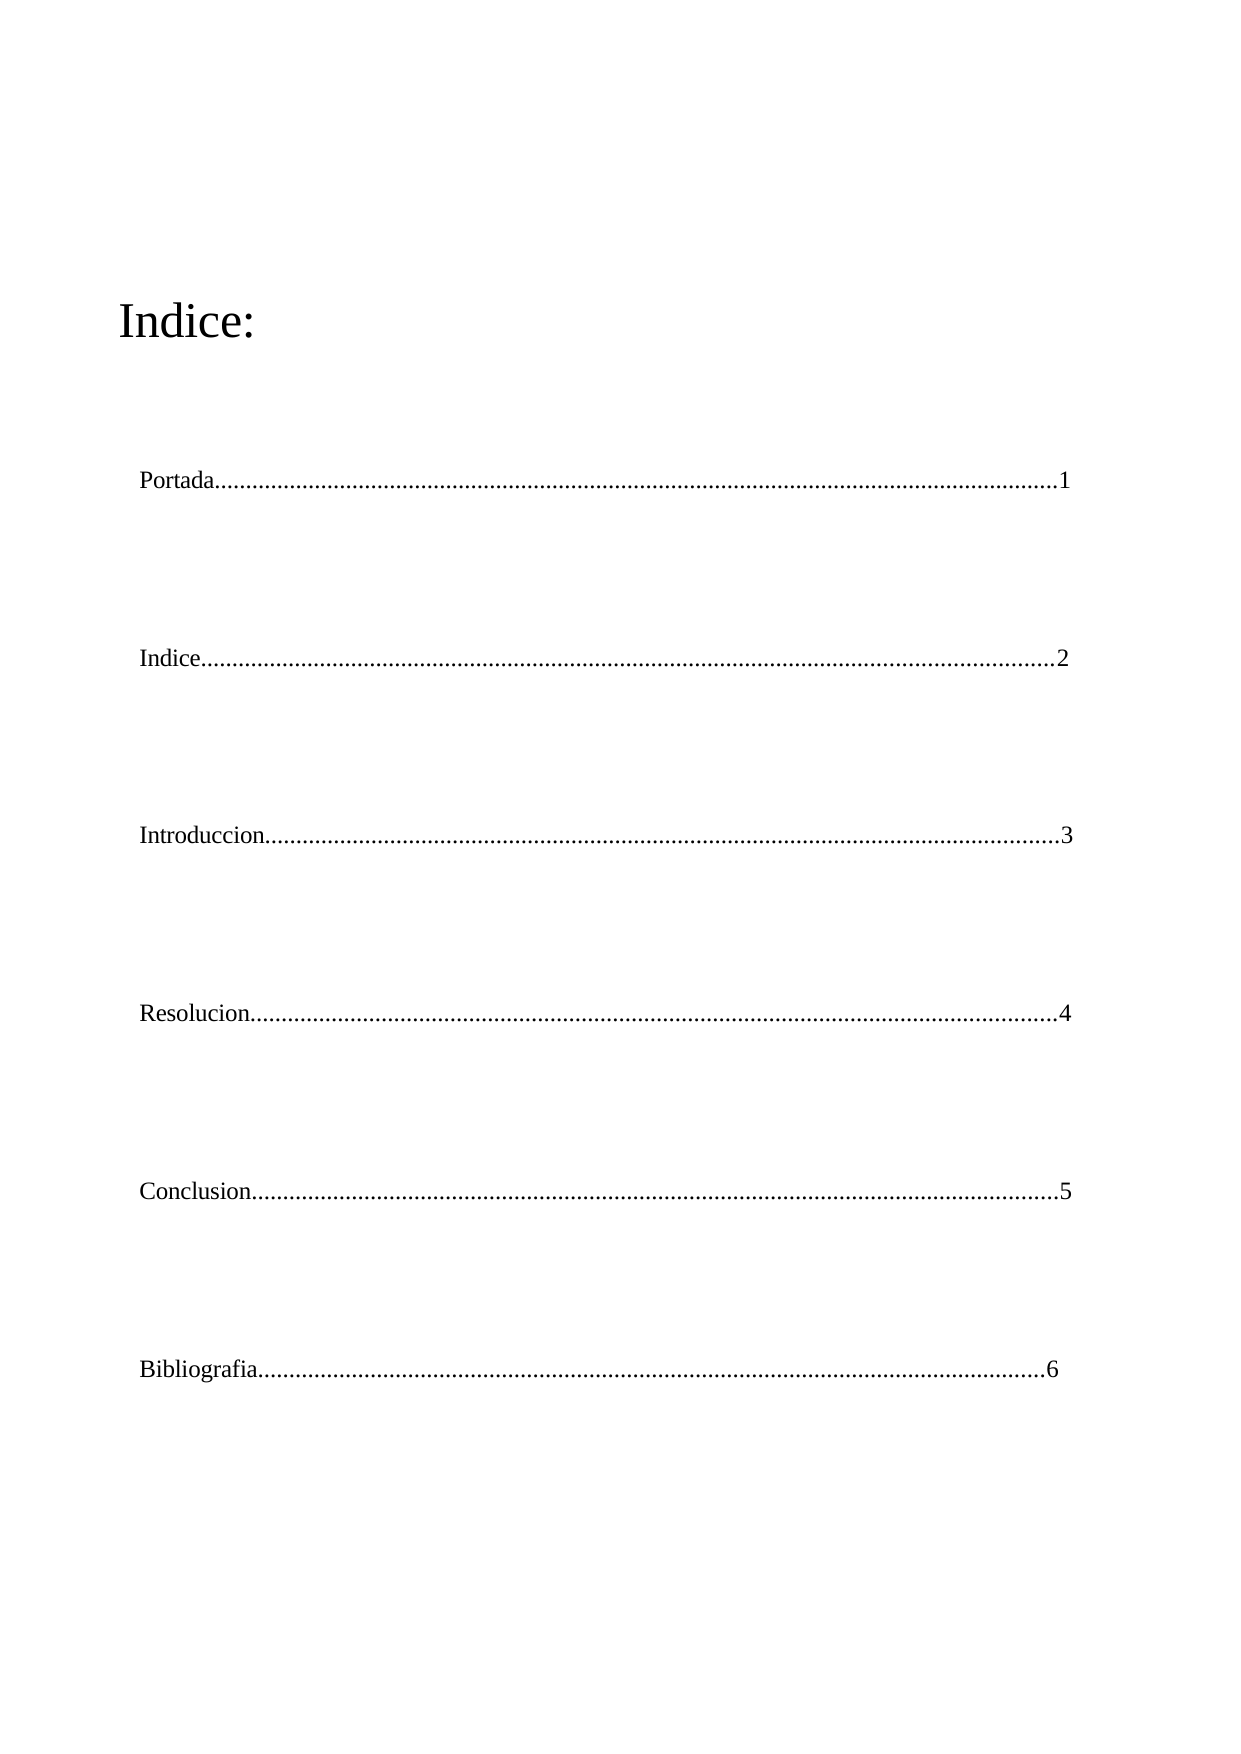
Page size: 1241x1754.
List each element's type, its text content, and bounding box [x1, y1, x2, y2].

text Resolucion 4 [139, 998, 1122, 1027]
text Portada 1 [139, 465, 1122, 494]
text Conclusion 5 [139, 1176, 1122, 1205]
text Indice 2 [139, 643, 1122, 671]
text Bibliografia 6 [139, 1354, 1122, 1383]
text Introduccion 3 [139, 820, 1122, 849]
text Indice: [118, 291, 1122, 348]
